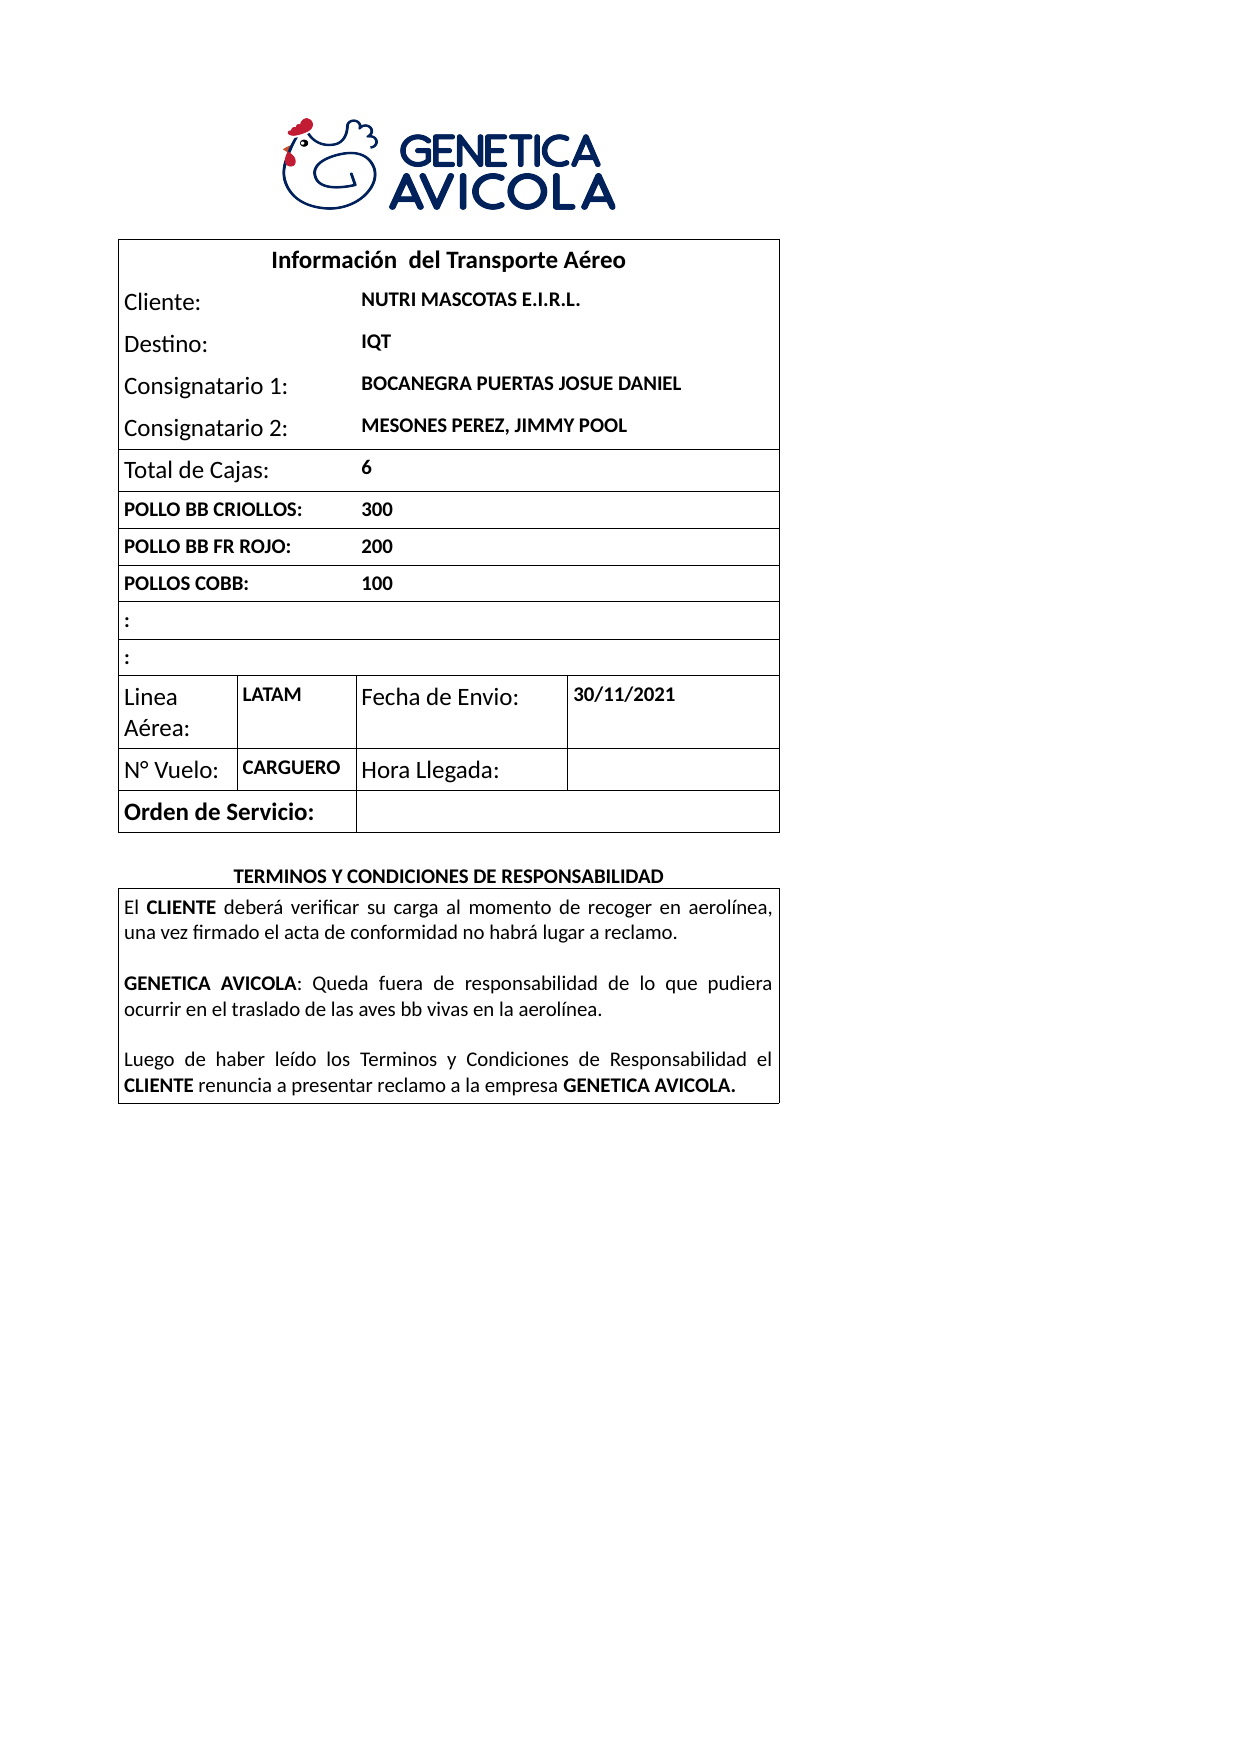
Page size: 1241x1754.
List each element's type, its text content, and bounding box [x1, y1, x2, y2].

table_cell El CLIENTE deberá verificar su carga al momento de recoger en aerolínea, una vez firmado el acta de conformidad no habrá lugar a reclamo. GENETICA AVICOLA: Queda fuera de responsabilidad de lo que pudiera ocurrir en el traslado de las aves bb vivas en la aerolínea. Luego de haber leído los Terminos y Condiciones de Responsabilidad el CLIENTE renuncia a presentar reclamo a la empresa GENETICA AVICOLA. [119, 889, 779, 1103]
table_cell Fecha de Envio: [357, 676, 567, 748]
table_cell LATAM [238, 676, 356, 748]
table_cell 30/11/2021 [568, 676, 779, 748]
table_cell POLLOS COBB: [119, 566, 356, 601]
table_cell Cliente: [119, 281, 356, 322]
table_cell BOCANEGRA PUERTAS JOSUE DANIEL [356, 365, 779, 406]
table_cell Total de Cajas: [119, 450, 356, 491]
table_cell [357, 791, 779, 832]
table_cell 200 [356, 529, 779, 564]
table_cell Linea Aérea: [119, 676, 237, 748]
table_header Información del Transporte Aéreo [119, 240, 779, 281]
picture [282, 118, 616, 210]
table_cell Orden de Servicio: [119, 791, 356, 832]
table_cell [568, 749, 779, 790]
table_cell Hora Llegada: [357, 749, 567, 790]
table_cell : [119, 602, 356, 638]
table_cell [356, 640, 779, 675]
table_cell 6 [356, 450, 779, 491]
table_cell Destino: [119, 323, 356, 364]
table_cell TERMINOS Y CONDICIONES DE RESPONSABILIDAD [118, 833, 779, 888]
table_cell Consignatario 2: [119, 406, 356, 448]
table_cell N° Vuelo: [119, 749, 237, 790]
table_cell CARGUERO [238, 749, 356, 790]
table_cell [356, 602, 779, 638]
table_cell Consignatario 1: [119, 365, 356, 406]
table_cell 300 [356, 492, 779, 527]
table_cell NUTRI MASCOTAS E.I.R.L. [356, 281, 779, 322]
table_cell IQT [356, 323, 779, 364]
table_cell POLLO BB FR ROJO: [119, 529, 356, 564]
table_cell : [119, 640, 356, 675]
table_cell POLLO BB CRIOLLOS: [119, 492, 356, 527]
table_cell 100 [356, 566, 779, 601]
table_cell MESONES PEREZ, JIMMY POOL [356, 406, 779, 448]
